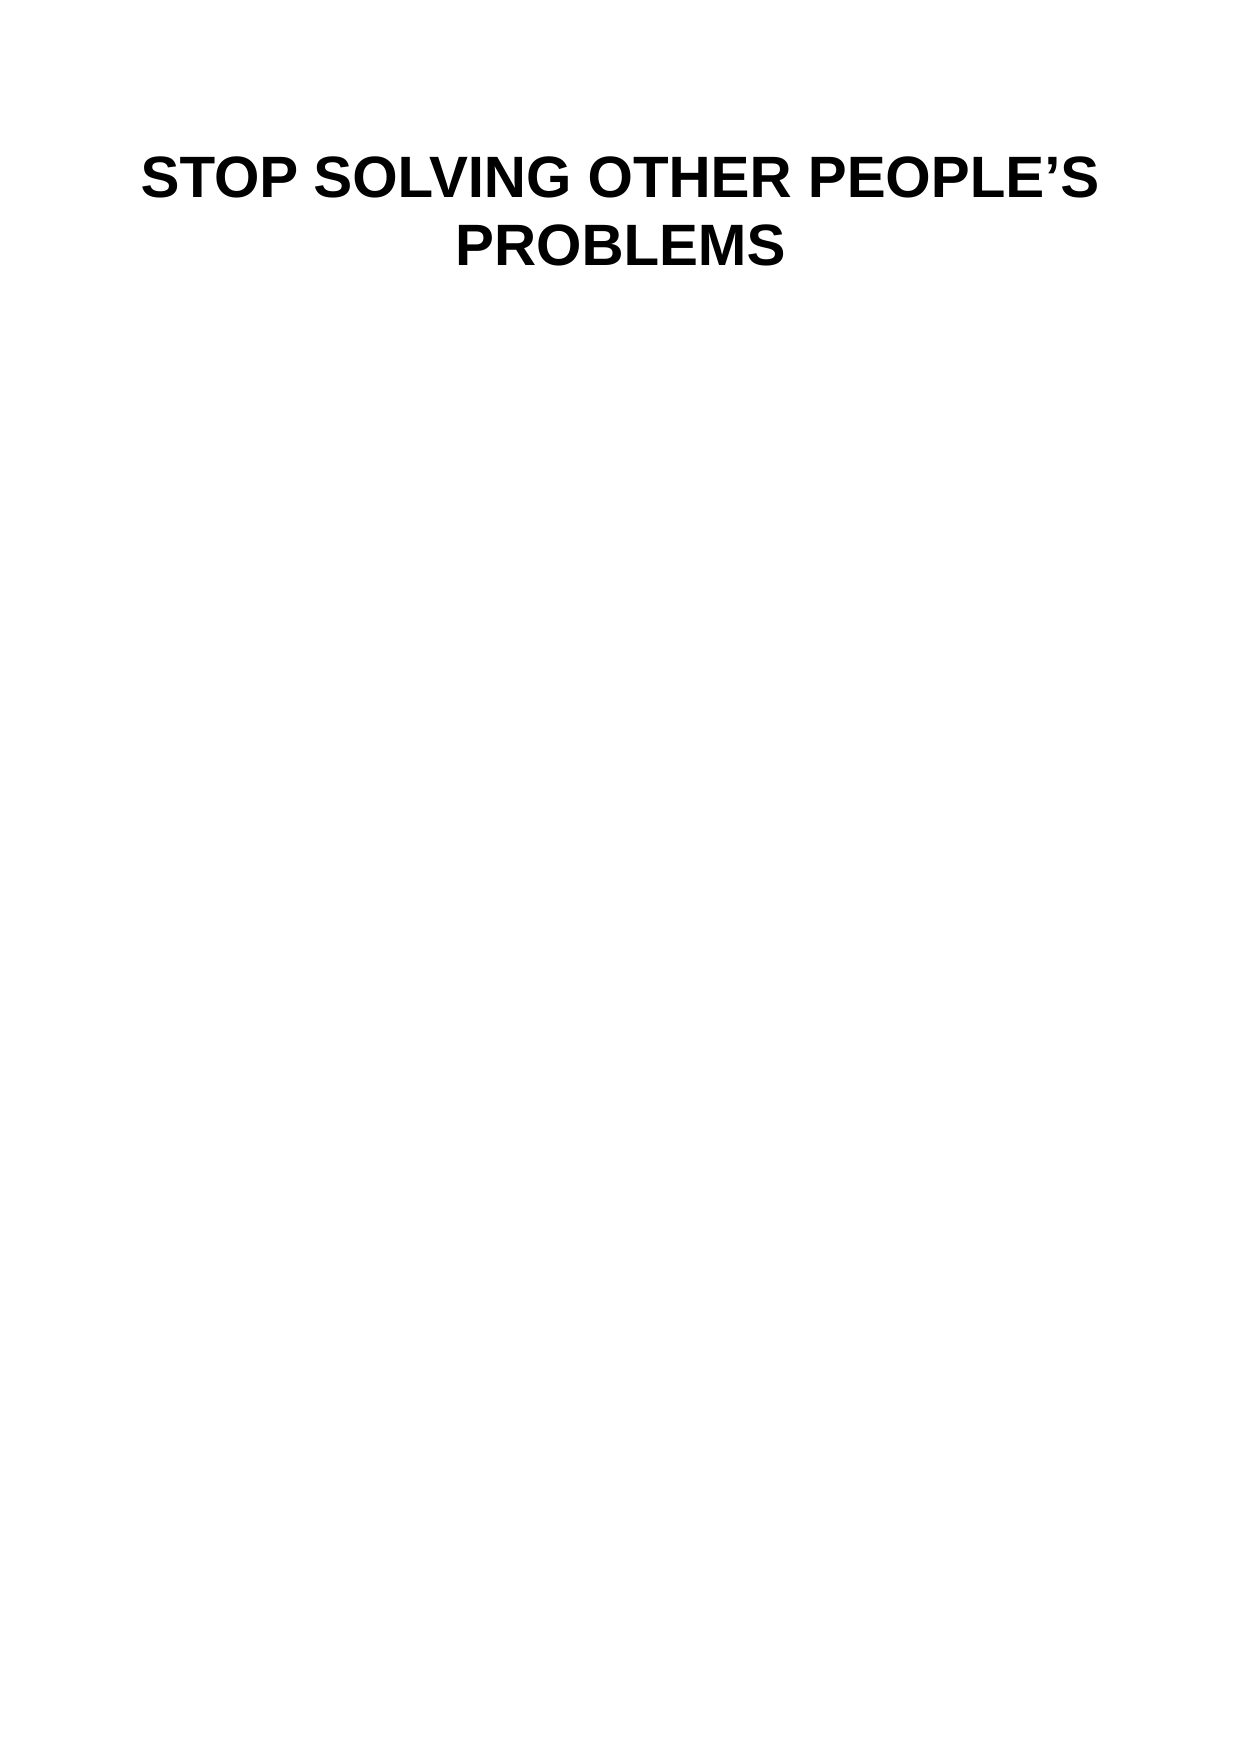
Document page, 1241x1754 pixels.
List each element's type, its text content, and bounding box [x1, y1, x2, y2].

title STOP SOLVING OTHER PEOPLE’S PROBLEMS [118, 143, 1122, 277]
